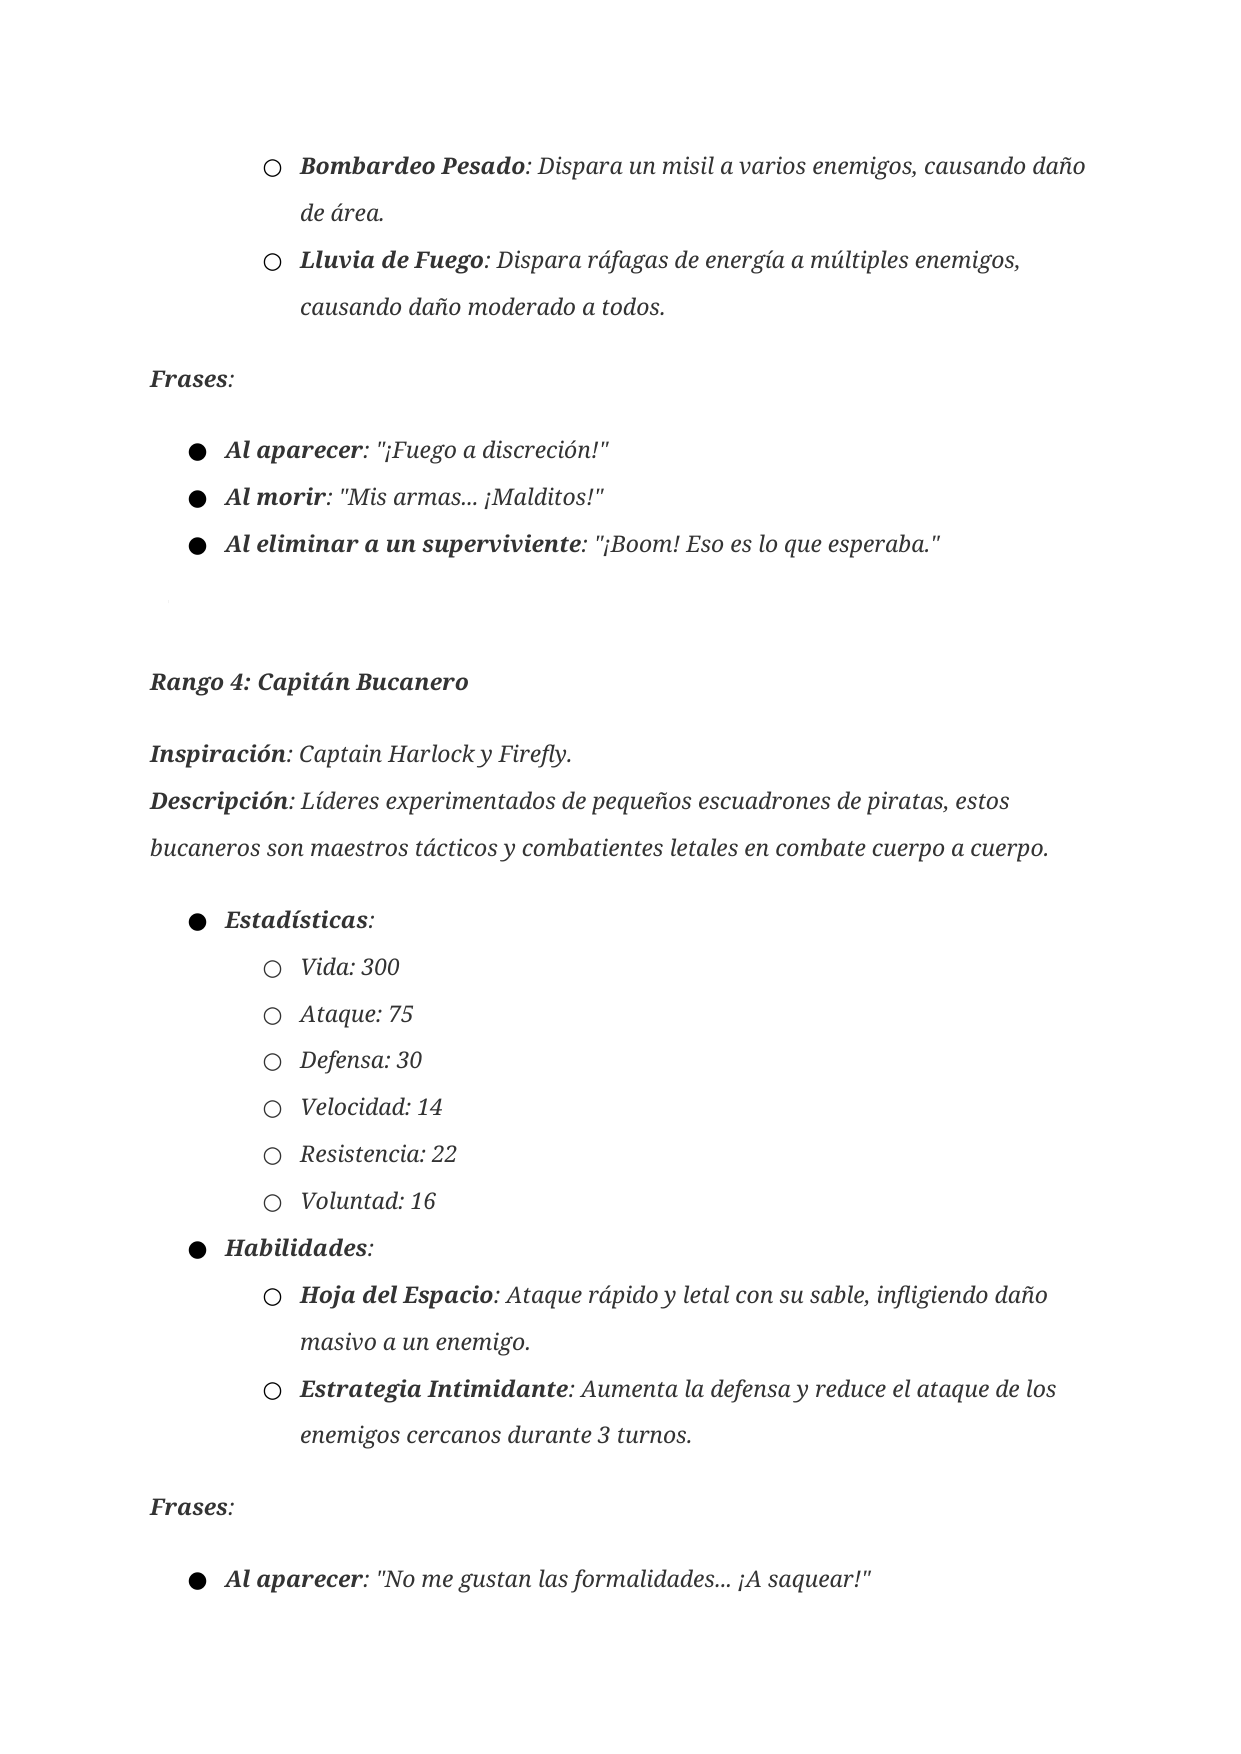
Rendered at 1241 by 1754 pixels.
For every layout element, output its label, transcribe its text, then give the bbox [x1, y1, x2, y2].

list Resistencia: 22 [262, 1138, 1090, 1169]
list Ataque: 75 [262, 998, 1090, 1029]
list Estadísticas: [187, 904, 1090, 935]
list Al morir: "Mis armas... ¡Malditos!" [187, 481, 1090, 512]
text Frases: [150, 1491, 1090, 1523]
list Bombardeo Pesado: Dispara un misil a varios enemigos, causando daño de área. [262, 150, 1090, 228]
text Inspiración: Captain Harlock y Firefly. Descripción: Líderes experimentados de pequeños escuadrones de piratas, estos bucaneros son maestros tácticos y combatientes letales en combate cuerpo a cuerpo. [150, 738, 1090, 863]
list Velocidad: 14 [262, 1091, 1090, 1123]
list Defensa: 30 [262, 1044, 1090, 1076]
list Lluvia de Fuego: Dispara ráfagas de energía a múltiples enemigos, causando daño moderado a todos. [262, 244, 1090, 322]
list Habilidades: [187, 1232, 1090, 1263]
list Voluntad: 16 [262, 1185, 1090, 1216]
list Al aparecer: "No me gustan las formalidades... ¡A saquear!" [187, 1563, 1090, 1594]
list Vida: 300 [262, 951, 1090, 982]
list Al aparecer: "¡Fuego a discreción!" [187, 434, 1090, 466]
text Frases: [150, 362, 1090, 394]
subtitle Rango 4: Capitán Bucanero [150, 666, 1090, 698]
list Estrategia Intimidante: Aumenta la defensa y reduce el ataque de los enemigos cercanos durante 3 turnos. [262, 1373, 1090, 1451]
list Hoja del Espacio: Ataque rápido y letal con su sable, infligiendo daño masivo a un enemigo. [262, 1279, 1090, 1357]
list Al eliminar a un superviviente: "¡Boom! Eso es lo que esperaba." [187, 528, 1090, 559]
